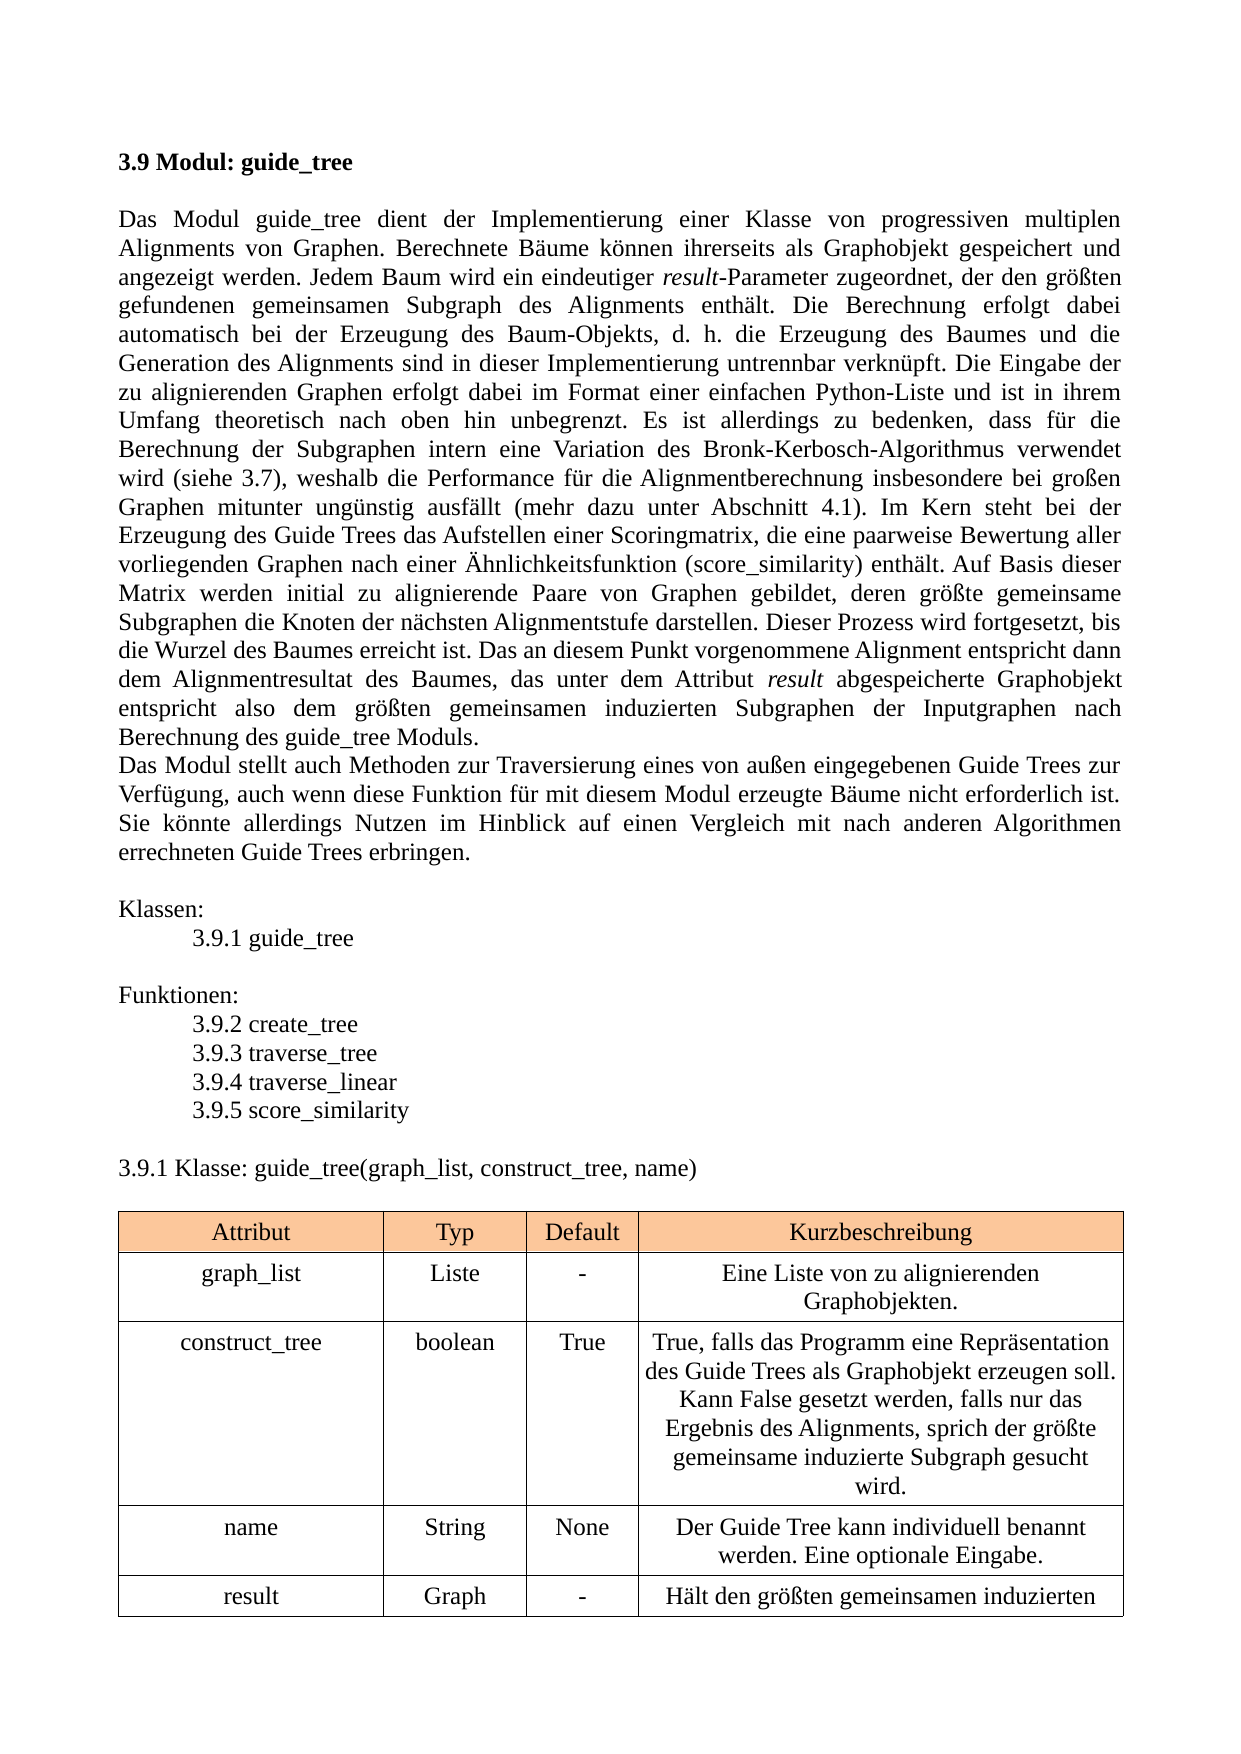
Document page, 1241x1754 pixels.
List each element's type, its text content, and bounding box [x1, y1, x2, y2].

table_cell graph_list [119, 1253, 383, 1321]
text 3.9.1 guide_tree [118, 923, 1122, 952]
table_cell Liste [384, 1253, 526, 1321]
table_cell Der Guide Tree kann individuell benannt werden. Eine optionale Eingabe. [639, 1506, 1123, 1575]
table_cell - [527, 1253, 638, 1321]
table_cell Hält den größten gemeinsamen induzierten [639, 1576, 1123, 1616]
text 3.9.1 Klasse: guide_tree(graph_list, construct_tree, name) [118, 1153, 1122, 1182]
text 3.9.5 score_similarity [118, 1096, 1122, 1124]
table_cell boolean [384, 1322, 526, 1505]
table_header Default [527, 1212, 638, 1251]
text Funktionen: [118, 981, 1122, 1009]
table_cell name [119, 1506, 383, 1575]
table_header Attribut [119, 1212, 383, 1251]
table_cell None [527, 1506, 638, 1575]
text 3.9.4 traverse_linear [118, 1067, 1122, 1096]
table_cell result [119, 1576, 383, 1616]
table_cell Eine Liste von zu alignierenden Graphobjekten. [639, 1253, 1123, 1321]
table_cell Graph [384, 1576, 526, 1616]
table_cell True, falls das Programm eine Repräsentation des Guide Trees als Graphobjekt erzeugen soll. Kann False gesetzt werden, falls nur das Ergebnis des Alignments, sprich der größte gemeinsame induzierte Subgraph gesucht wird. [639, 1322, 1123, 1505]
text 3.9.2 create_tree [118, 1009, 1122, 1038]
text Das Modul stellt auch Methoden zur Traversierung eines von außen eingegebenen Guide Trees zur Verfügung, auch wenn diese Funktion für mit diesem Modul erzeugte Bäume nicht erforderlich ist. Sie könnte allerdings Nutzen im Hinblick auf einen Vergleich mit nach anderen Algorithmen errechneten Guide Trees erbringen. [118, 751, 1122, 866]
table_cell True [527, 1322, 638, 1505]
table_header Typ [384, 1212, 526, 1251]
text Das Modul guide_tree dient der Implementierung einer Klasse von progressiven multiplen Alignments von Graphen. Berechnete Bäume können ihrerseits als Graphobjekt gespeichert und angezeigt werden. Jedem Baum wird ein eindeutiger result-Parameter zugeordnet, der den größten gefundenen gemeinsamen Subgraph des Alignments enthält. Die Berechnung erfolgt dabei automatisch bei der Erzeugung des Baum-Objekts, d. h. die Erzeugung des Baumes und die Generation des Alignments sind in dieser Implementierung untrennbar verknüpft. Die Eingabe der zu alignierenden Graphen erfolgt dabei im Format einer einfachen Python-Liste und ist in ihrem Umfang theoretisch nach oben hin unbegrenzt. Es ist allerdings zu bedenken, dass für die Berechnung der Subgraphen intern eine Variation des Bronk-Kerbosch-Algorithmus verwendet wird (siehe 3.7), weshalb die Performance für die Alignmentberechnung insbesondere bei großen Graphen mitunter ungünstig ausfällt (mehr dazu unter Abschnitt 4.1). Im Kern steht bei der Erzeugung des Guide Trees das Aufstellen einer Scoringmatrix, die eine paarweise Bewertung aller vorliegenden Graphen nach einer Ähnlichkeitsfunktion (score_similarity) enthält. Auf Basis dieser Matrix werden initial zu alignierende Paare von Graphen gebildet, deren größte gemeinsame Subgraphen die Knoten der nächsten Alignmentstufe darstellen. Dieser Prozess wird fortgesetzt, bis die Wurzel des Baumes erreicht ist. Das an diesem Punkt vorgenommene Alignment entspricht dann dem Alignmentresultat des Baumes, das unter dem Attribut result abgespeicherte Graphobjekt entspricht also dem größten gemeinsamen induzierten Subgraphen der Inputgraphen nach Berechnung des guide_tree Moduls. [118, 204, 1122, 751]
text 3.9.3 traverse_tree [118, 1038, 1122, 1067]
table_cell - [527, 1576, 638, 1616]
text Klassen: [118, 894, 1122, 923]
text 3.9 Modul: guide_tree [118, 147, 1122, 176]
table_cell String [384, 1506, 526, 1575]
table_cell construct_tree [119, 1322, 383, 1505]
table_header Kurzbeschreibung [639, 1212, 1123, 1251]
